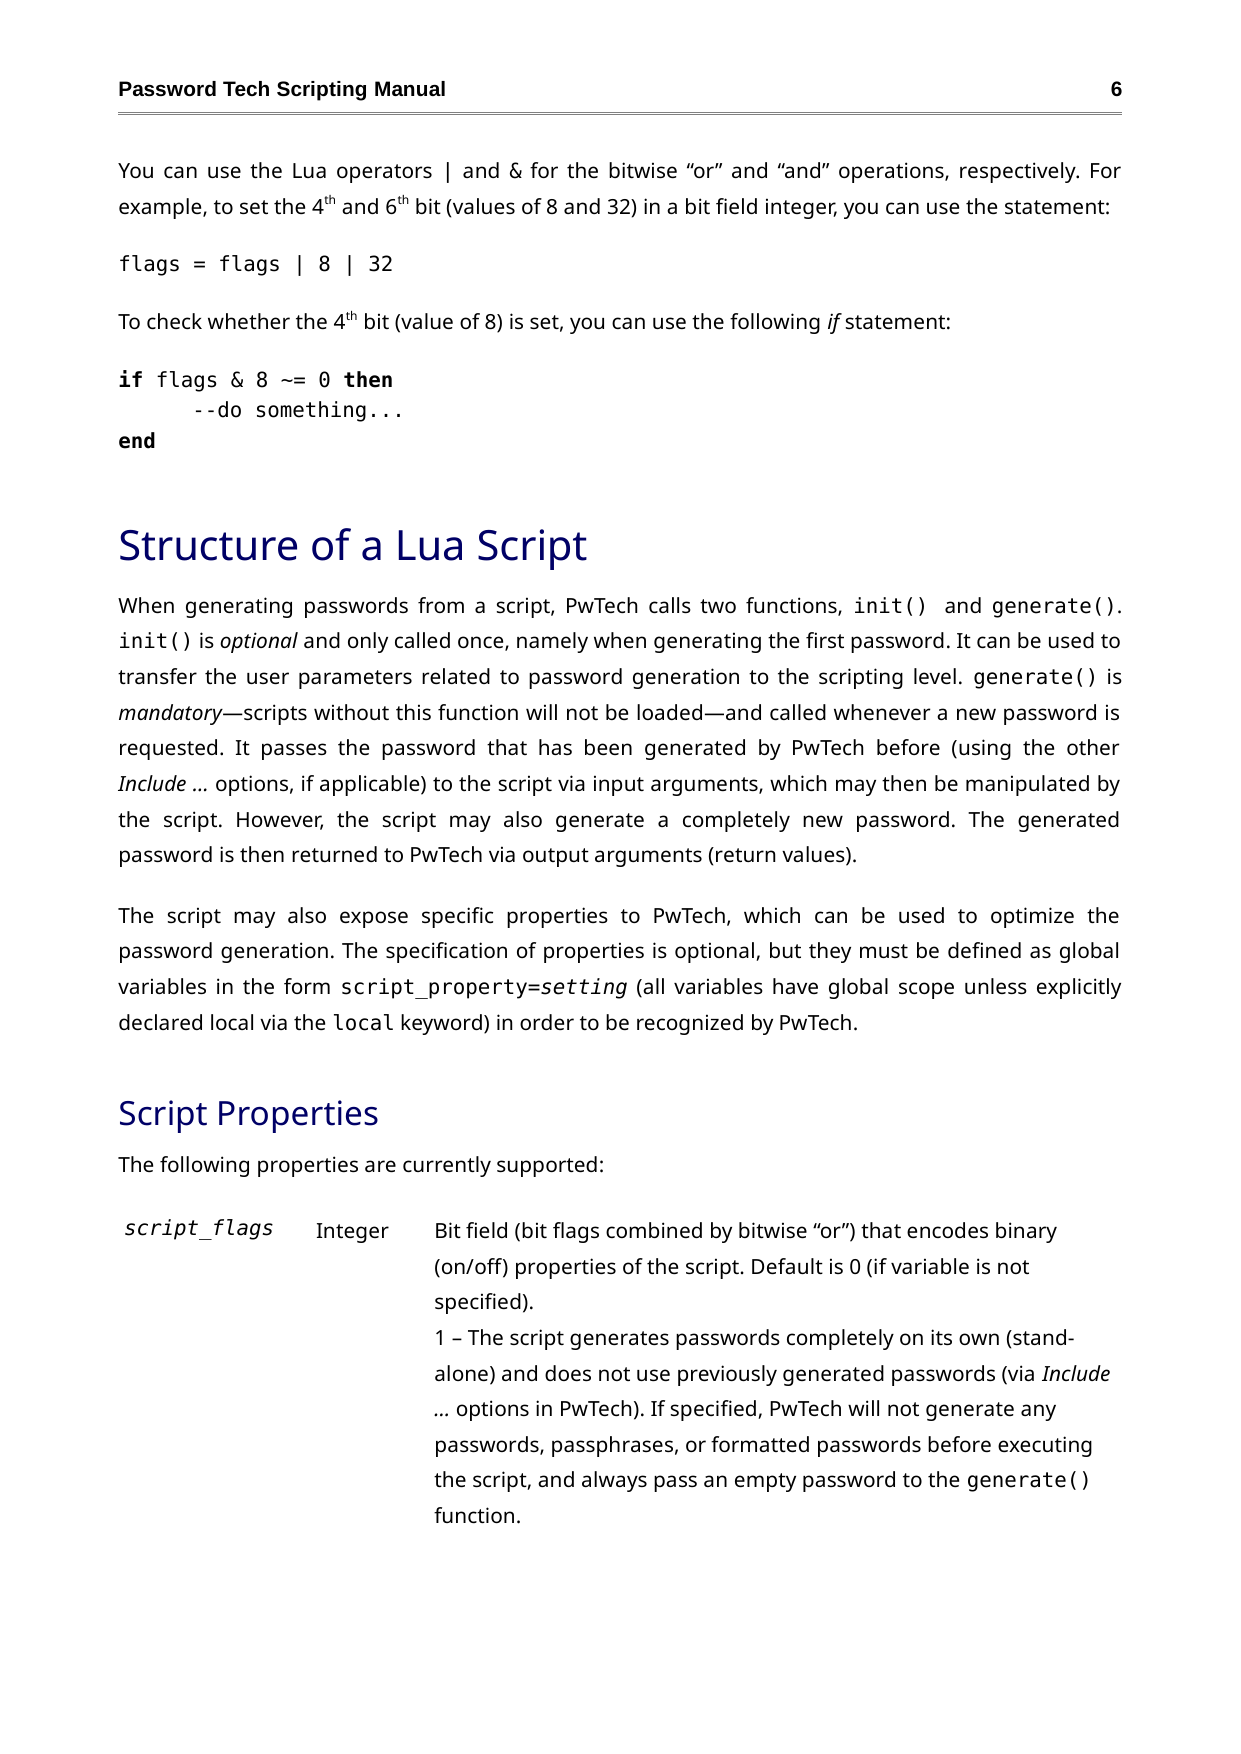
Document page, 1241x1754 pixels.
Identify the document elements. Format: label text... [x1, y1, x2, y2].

text When generating passwords from a script, PwTech calls two functions, init() and generate(). init() is optional and only called once, namely when generating the first password. It can be used to transfer the user parameters related to password generation to the scripting level. generate() is mandatory—scripts without this function will not be loaded—and called whenever a new password is requested. It passes the password that has been generated by PwTech before (using the other Include … options, if applicable) to the script via input arguments, which may then be manipulated by the script. However, the script may also generate a completely new password. The generated password is then returned to PwTech via output arguments (return values). [118, 591, 1122, 869]
table_header Bit field (bit flags combined by bitwise “or”) that encodes binary (on/off) properties of the script. Default is 0 (if variable is not specified). 1 – The script generates passwords completely on its own (stand-alone) and does not use previously generated passwords (via Include … options in PwTech). If specified, PwTech will not generate any passwords, passphrases, or formatted passwords before executing the script, and always pass an empty password to the generate() function. [428, 1210, 1123, 1535]
text You can use the Lua operators | and & for the bitwise “or” and “and” operations, respectively. For example, to set the 4th and 6th bit (values of 8 and 32) in a bit field integer, you can use the statement: [118, 156, 1122, 220]
text --do something... [118, 398, 1122, 423]
text The script may also expose specific properties to PwTech, which can be used to optimize the password generation. The specification of properties is optional, but they must be defined as global variables in the form script_property=setting (all variables have global scope unless explicitly declared local via the local keyword) in order to be recognized by PwTech. [118, 901, 1122, 1036]
table_header script_flags [118, 1210, 310, 1535]
text flags = flags | 8 | 32 [118, 252, 1122, 276]
subtitle Structure of a Lua Script [118, 515, 1122, 572]
text To check whether the 4th bit (value of 8) is set, you can use the following if statement: [118, 307, 1122, 336]
table_header Integer [310, 1210, 428, 1535]
text if flags & 8 ~= 0 then [118, 368, 1122, 392]
subtitle Script Properties [118, 1089, 1122, 1135]
text The following properties are currently supported: [118, 1150, 1122, 1178]
text end [118, 429, 1122, 453]
